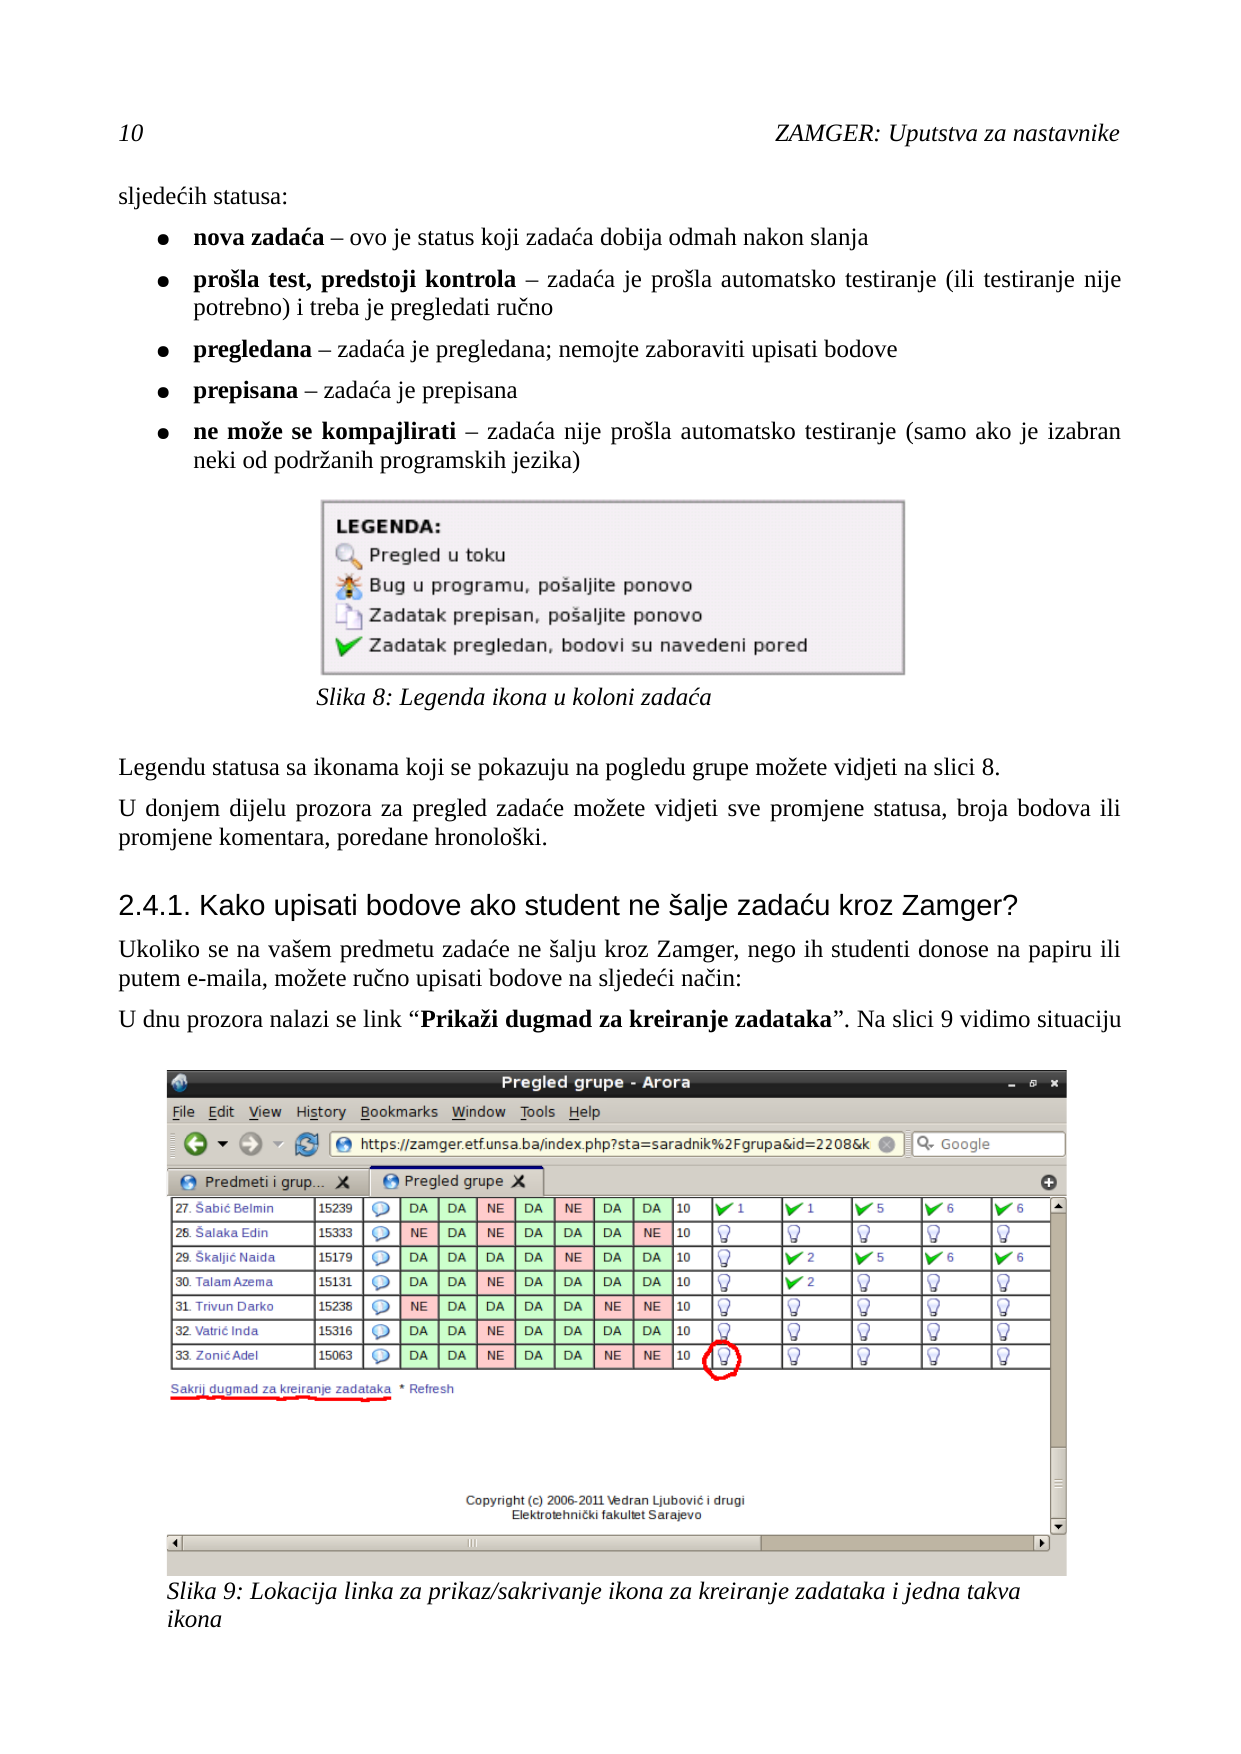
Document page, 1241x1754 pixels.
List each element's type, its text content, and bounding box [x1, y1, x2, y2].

text U donjem dijelu prozora za pregled zadaće možete vidjeti sve promjene statusa, broja bodova ili promjene komentara, poredane hronološki. [118, 793, 1122, 851]
text Slika 9: Lokacija linka za prikaz/sakrivanje ikona za kreiranje zadataka i jedna takva ikona [167, 1576, 1067, 1633]
text [167, 1058, 1067, 1070]
picture [316, 495, 912, 682]
list pregledana – zadaća je pregledana; nemojte zaboraviti upisati bodove [156, 334, 1122, 362]
text Slika 8: Legenda ikona u koloni zadaća [316, 682, 911, 711]
list prošla test, predstoji kontrola – zadaća je prošla automatsko testiranje (ili testiranje nije potrebno) i treba je pregledati ručno [156, 264, 1122, 321]
list ne može se kompajlirati – zadaća nije prošla automatsko testiranje (samo ako je izabran neki od podržanih programskih jezika) [156, 416, 1122, 474]
text Legendu statusa sa ikonama koji se pokazuju na pogledu grupe možete vidjeti na slici 8. [118, 752, 1122, 781]
text sljedećih statusa: [118, 181, 1122, 210]
picture [166, 1070, 1067, 1576]
subtitle 2.4.1. Kako upisati bodove ako student ne šalje zadaću kroz Zamger? [118, 888, 1122, 922]
text U dnu prozora nalazi se link “Prikaži dugmad za kreiranje zadataka”. Na slici 9 vidimo situaciju [118, 1004, 1122, 1033]
text Ukoliko se na vašem predmetu zadaće ne šalju kroz Zamger, nego ih studenti donose na papiru ili putem e-maila, možete ručno upisati bodove na sljedeći način: [118, 934, 1122, 992]
list nova zadaća – ovo je status koji zadaća dobija odmah nakon slanja [156, 222, 1122, 251]
list prepisana – zadaća je prepisana [156, 375, 1122, 404]
